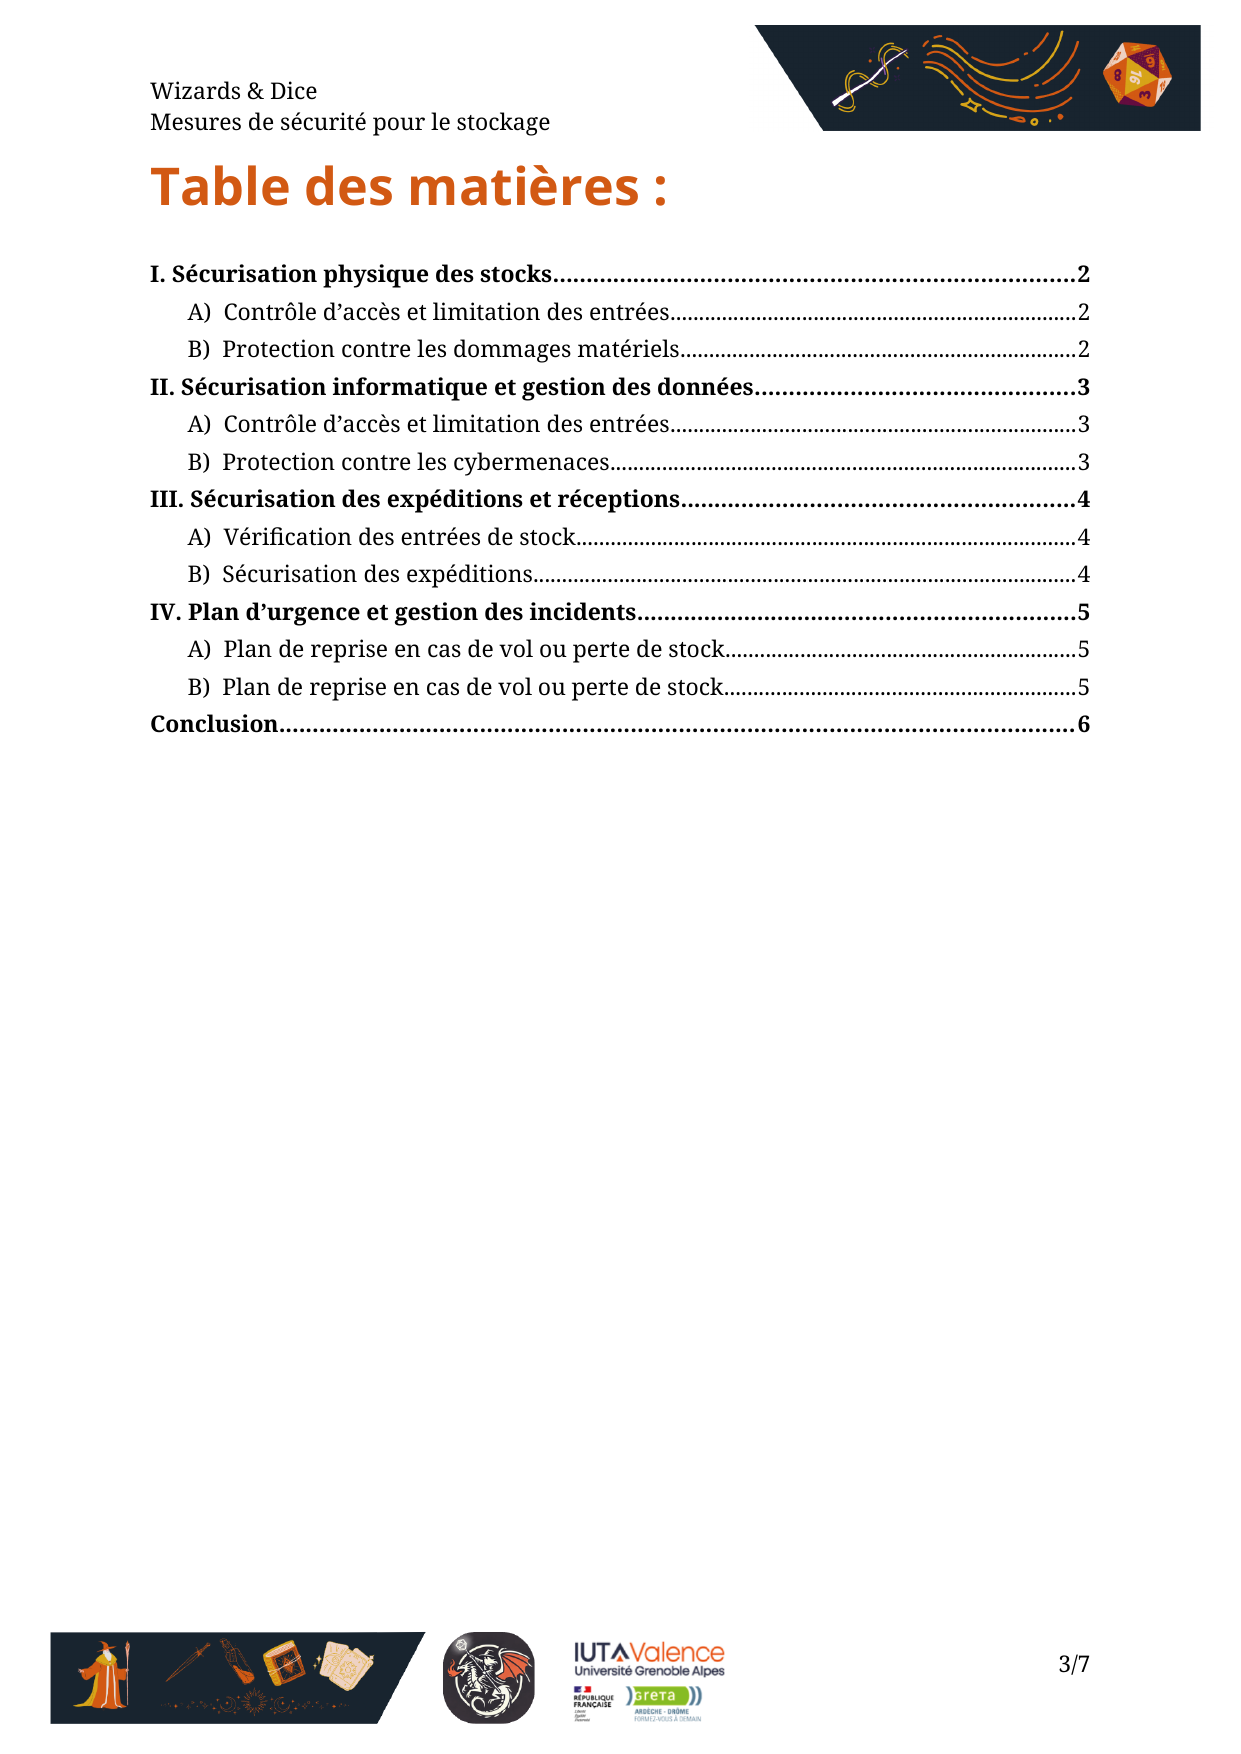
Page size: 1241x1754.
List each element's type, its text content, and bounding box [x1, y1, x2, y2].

text I. Sécurisation physique des stocks 2 [150, 258, 1090, 290]
picture [748, 25, 1214, 132]
text Table des matières : [150, 150, 1090, 221]
text A) Contrôle d’accès et limitation des entrées 2 [187, 296, 1090, 327]
text Conclusion 6 [150, 708, 1090, 740]
picture [42, 1628, 749, 1733]
text A) Vérification des entrées de stock 4 [187, 521, 1090, 552]
text A) Plan de reprise en cas de vol ou perte de stock 5 [187, 633, 1090, 665]
text B) Protection contre les dommages matériels 2 [187, 333, 1090, 365]
text B) Plan de reprise en cas de vol ou perte de stock 5 [187, 671, 1090, 702]
text A) Contrôle d’accès et limitation des entrées 3 [187, 408, 1090, 440]
text III. Sécurisation des expéditions et réceptions 4 [150, 483, 1090, 515]
text II. Sécurisation informatique et gestion des données 3 [150, 371, 1090, 402]
text IV. Plan d’urgence et gestion des incidents 5 [150, 596, 1090, 627]
text B) Sécurisation des expéditions 4 [187, 558, 1090, 590]
text B) Protection contre les cybermenaces 3 [187, 446, 1090, 477]
